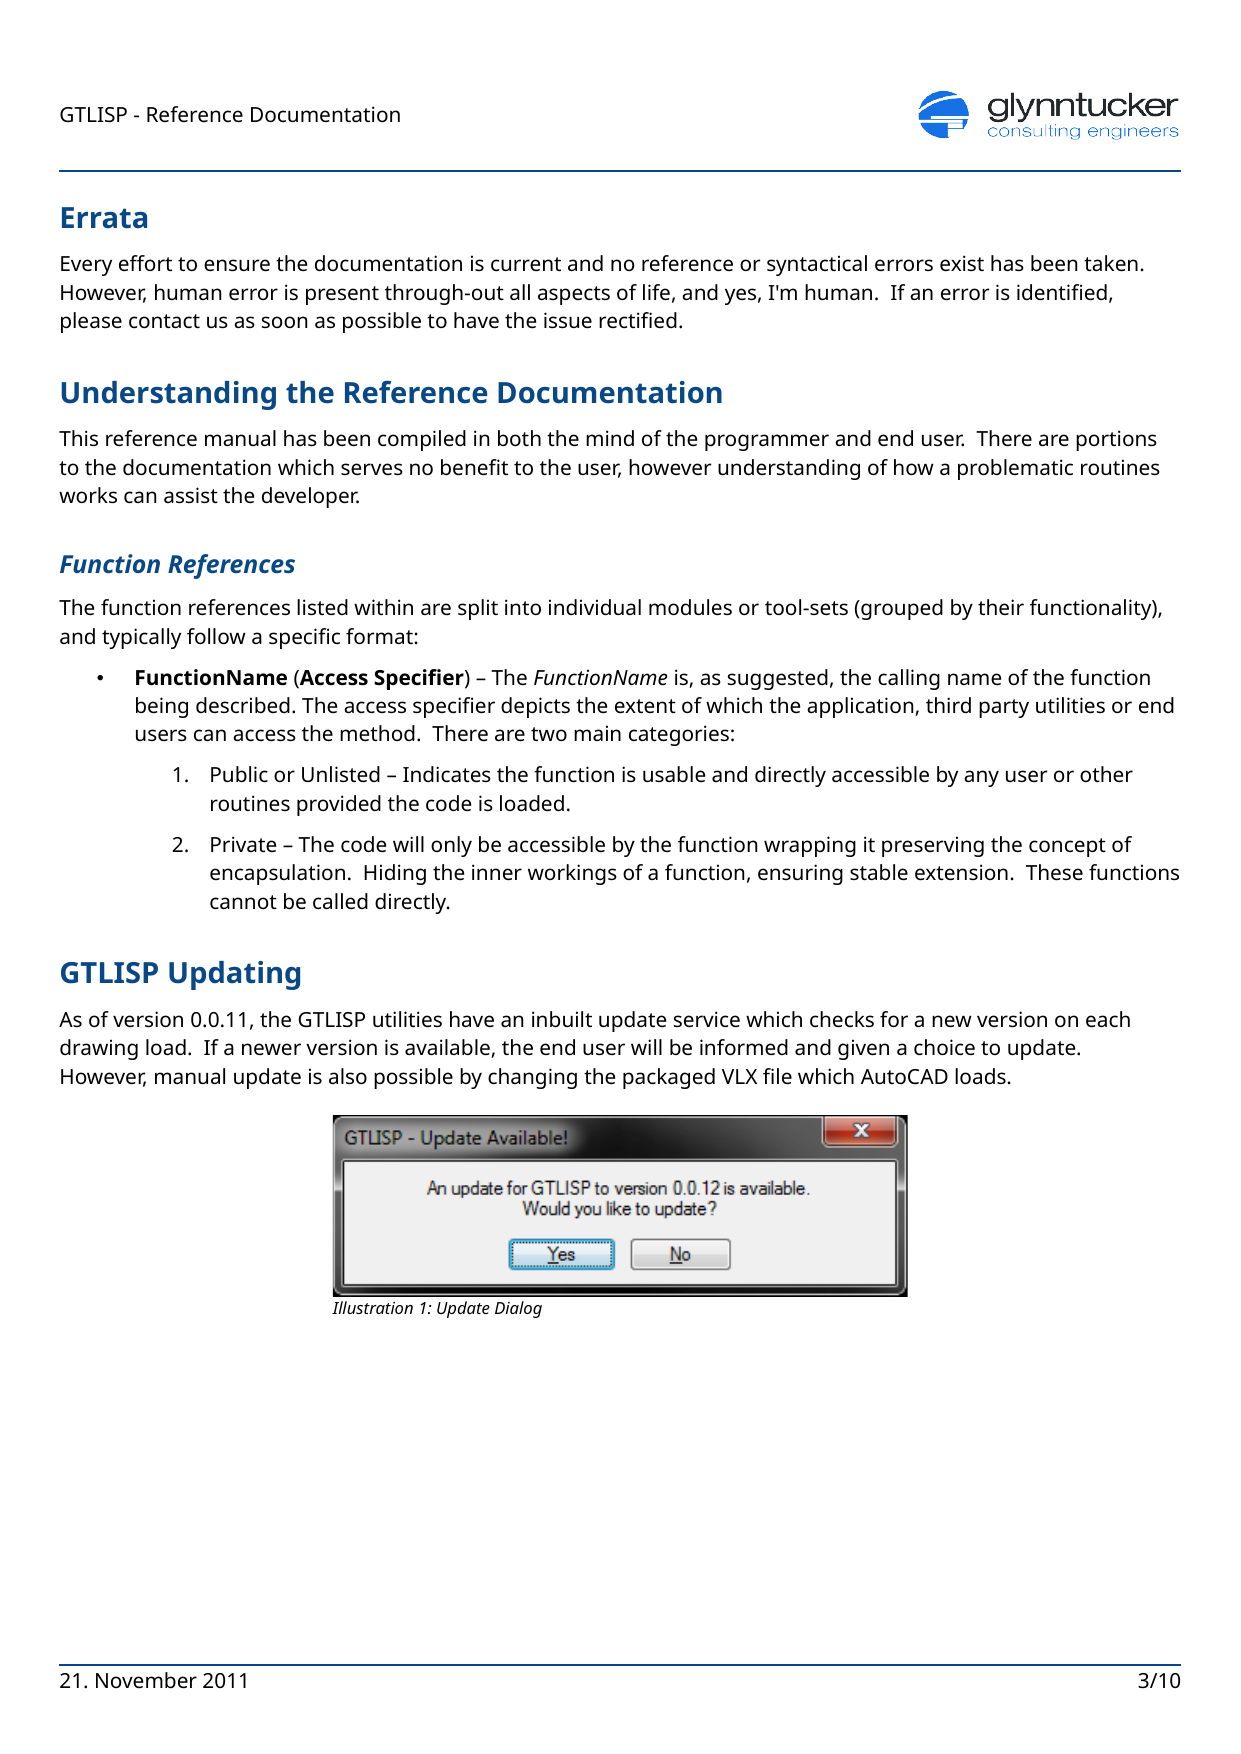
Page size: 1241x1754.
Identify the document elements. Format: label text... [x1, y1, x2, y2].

list Public or Unlisted – Indicates the function is usable and directly accessible by any user or other routines provided the code is loaded. [172, 761, 1181, 817]
subtitle Understanding the Reference Documentation [59, 372, 1181, 412]
text Illustration 1: Update Dialog [333, 1297, 908, 1319]
text As of version 0.0.11, the GTLISP utilities have an inbuilt update service which checks for a new version on each drawing load. If a newer version is available, the end user will be informed and given a choice to update. However, manual update is also possible by changing the packaged VLX file which AutoCAD loads. [59, 1005, 1181, 1090]
text Every effort to ensure the documentation is current and no reference or syntactical errors exist has been taken. However, human error is present through-out all aspects of life, and yes, I'm human. If an error is identified, please contact us as soon as possible to have the issue rectified. [59, 249, 1181, 334]
text The function references listed within are split into individual modules or tool-sets (grouped by their functionality), and typically follow a specific format: [59, 593, 1181, 650]
list Private – The code will only be accessible by the function wrapping it preserving the concept of encapsulation. Hiding the inner workings of a function, ensuring stable extension. These functions cannot be called directly. [172, 830, 1181, 915]
list FunctionName (Access Specifier) – The FunctionName is, as suggested, the calling name of the function being described. The access specifier depicts the extent of which the application, third party utilities or end users can access the method. There are two main categories: [97, 663, 1181, 748]
text This reference manual has been compiled in both the mind of the programmer and end user. There are portions to the documentation which serves no benefit to the user, however understanding of how a problematic routines works can assist the developer. [59, 424, 1181, 509]
subtitle Errata [59, 197, 1181, 237]
subtitle GTLISP Updating [59, 953, 1181, 992]
picture [332, 1115, 908, 1297]
picture [915, 88, 1182, 141]
subtitle Function References [59, 547, 1181, 581]
